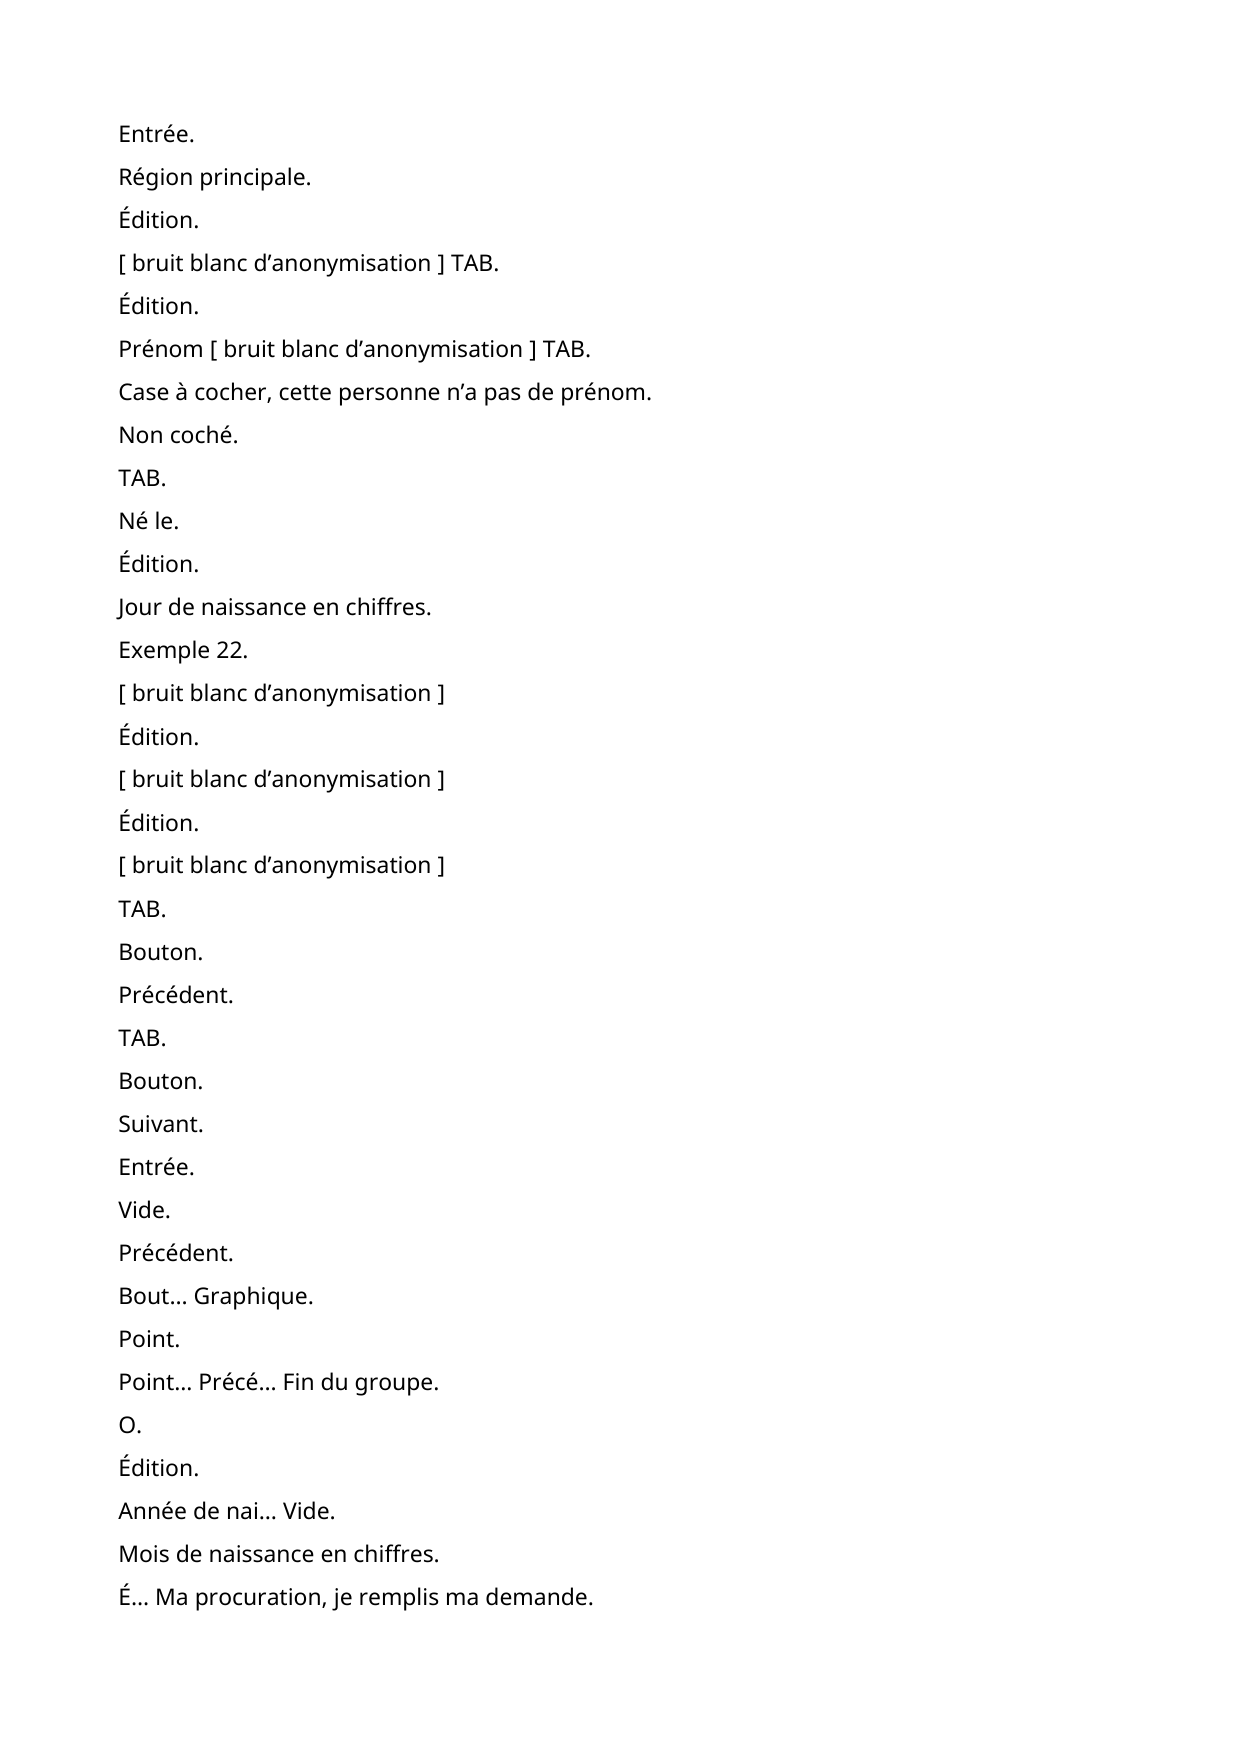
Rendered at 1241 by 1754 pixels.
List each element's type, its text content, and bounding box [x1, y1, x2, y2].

text Bouton. [118, 1064, 1122, 1096]
text TAB. [118, 462, 1122, 493]
text Entrée. [118, 118, 1122, 149]
text Bout… Graphique. [118, 1280, 1122, 1311]
text Mois de naissance en chiffres. [118, 1538, 1122, 1569]
text Point… Précé… Fin du groupe. [118, 1366, 1122, 1397]
text Vide. [118, 1194, 1122, 1225]
text Point. [118, 1323, 1122, 1354]
text Région principale. [118, 161, 1122, 192]
text Case à cocher, cette personne n’a pas de prénom. [118, 376, 1122, 407]
text Précédent. [118, 1237, 1122, 1268]
text [ bruit blanc d’anonymisation ] [118, 763, 1122, 795]
text O. [118, 1409, 1122, 1440]
text Prénom [ bruit blanc d’anonymisation ] TAB. [118, 333, 1122, 364]
text [ bruit blanc d’anonymisation ] TAB. [118, 247, 1122, 278]
text Bouton. [118, 936, 1122, 967]
text TAB. [118, 1022, 1122, 1053]
text Édition. [118, 806, 1122, 838]
text Édition. [118, 1452, 1122, 1483]
text [ bruit blanc d’anonymisation ] [118, 849, 1122, 881]
text Exemple 22. [118, 634, 1122, 666]
text É… Ma procuration, je remplis ma demande. [118, 1581, 1122, 1612]
text [ bruit blanc d’anonymisation ] [118, 677, 1122, 709]
text Suivant. [118, 1108, 1122, 1139]
text Édition. [118, 290, 1122, 321]
text Jour de naissance en chiffres. [118, 591, 1122, 623]
text Né le. [118, 505, 1122, 537]
text Non coché. [118, 419, 1122, 451]
text Année de nai… Vide. [118, 1495, 1122, 1526]
text Édition. [118, 720, 1122, 752]
text Édition. [118, 204, 1122, 235]
text Édition. [118, 548, 1122, 579]
text TAB. [118, 892, 1122, 924]
text Entrée. [118, 1151, 1122, 1182]
text Précédent. [118, 978, 1122, 1010]
